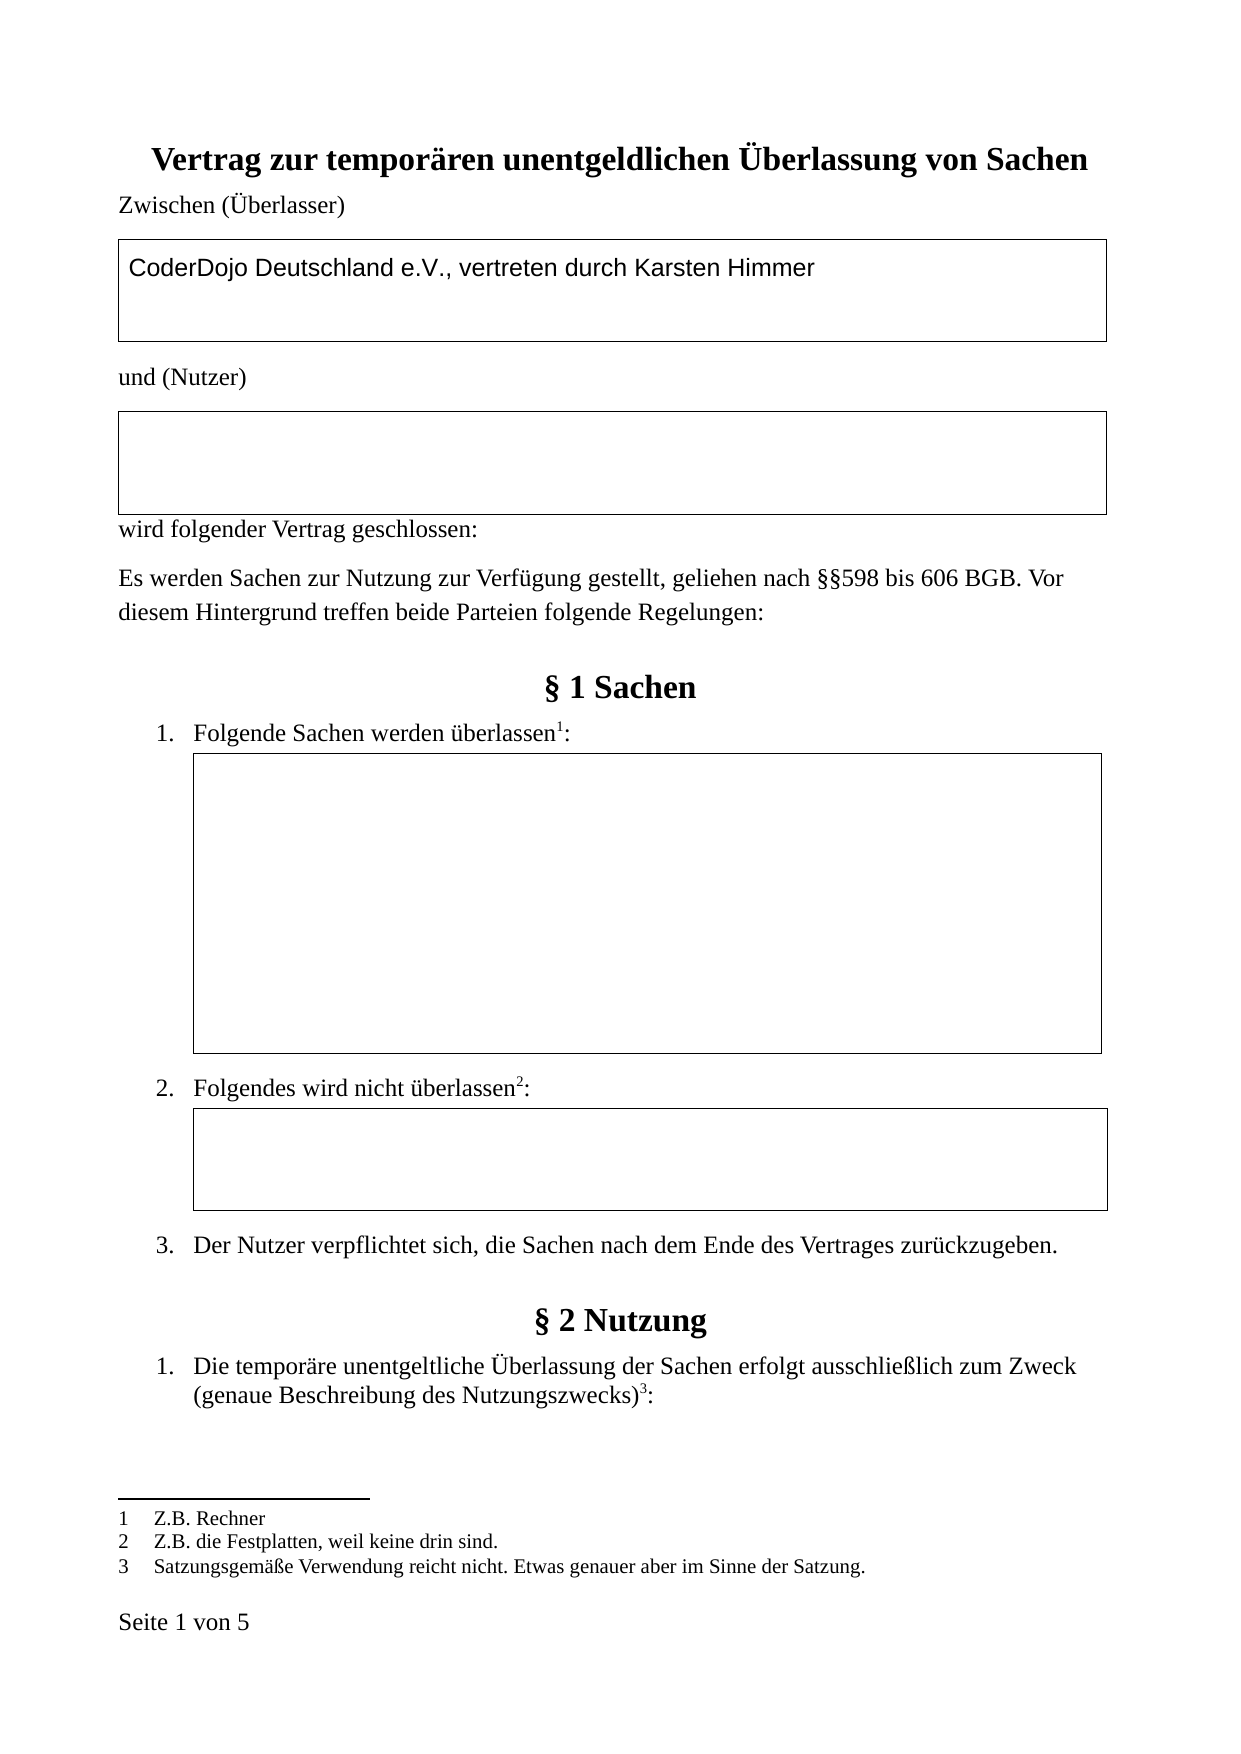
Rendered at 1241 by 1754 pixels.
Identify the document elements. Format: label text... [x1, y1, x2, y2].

list Folgende Sachen werden überlassen: [156, 718, 1122, 1053]
list Z.B. Rechner [118, 1505, 1122, 1529]
text und (Nutzer) [118, 362, 1122, 391]
subtitle Vertrag zur temporären unentgeldlichen Überlassung von Sachen [118, 139, 1122, 178]
text wird folgender Vertrag geschlossen: [118, 514, 1122, 542]
list Folgendes wird nicht überlassen: [156, 1073, 1122, 1210]
subtitle § 1 Sachen [118, 667, 1122, 706]
list Die temporäre unentgeltliche Überlassung der Sachen erfolgt ausschließlich zum Zweck (genaue Beschreibung des Nutzungszwecks):Jede Änderung des Verwendungszweckes bedarf der ausdrücklichen schriftlichen Zustimmung des Überlassers. [156, 1351, 1122, 1408]
subtitle § 2 Nutzung [118, 1300, 1122, 1338]
text Es werden Sachen zur Nutzung zur Verfügung gestellt, geliehen nach §§598 bis 606 BGB. Vor diesem Hintergrund treffen beide Parteien folgende Regelungen: [118, 563, 1122, 626]
list Der Nutzer verpflichtet sich, die Sachen nach dem Ende des Vertrages zurückzugeben. [156, 1230, 1122, 1259]
list Z.B. die Festplatten, weil keine drin sind. [118, 1529, 1122, 1553]
list Satzungsgemäße Verwendung reicht nicht. Etwas genauer aber im Sinne der Satzung. [118, 1553, 1122, 1578]
text Zwischen (Überlasser) [118, 190, 1122, 219]
